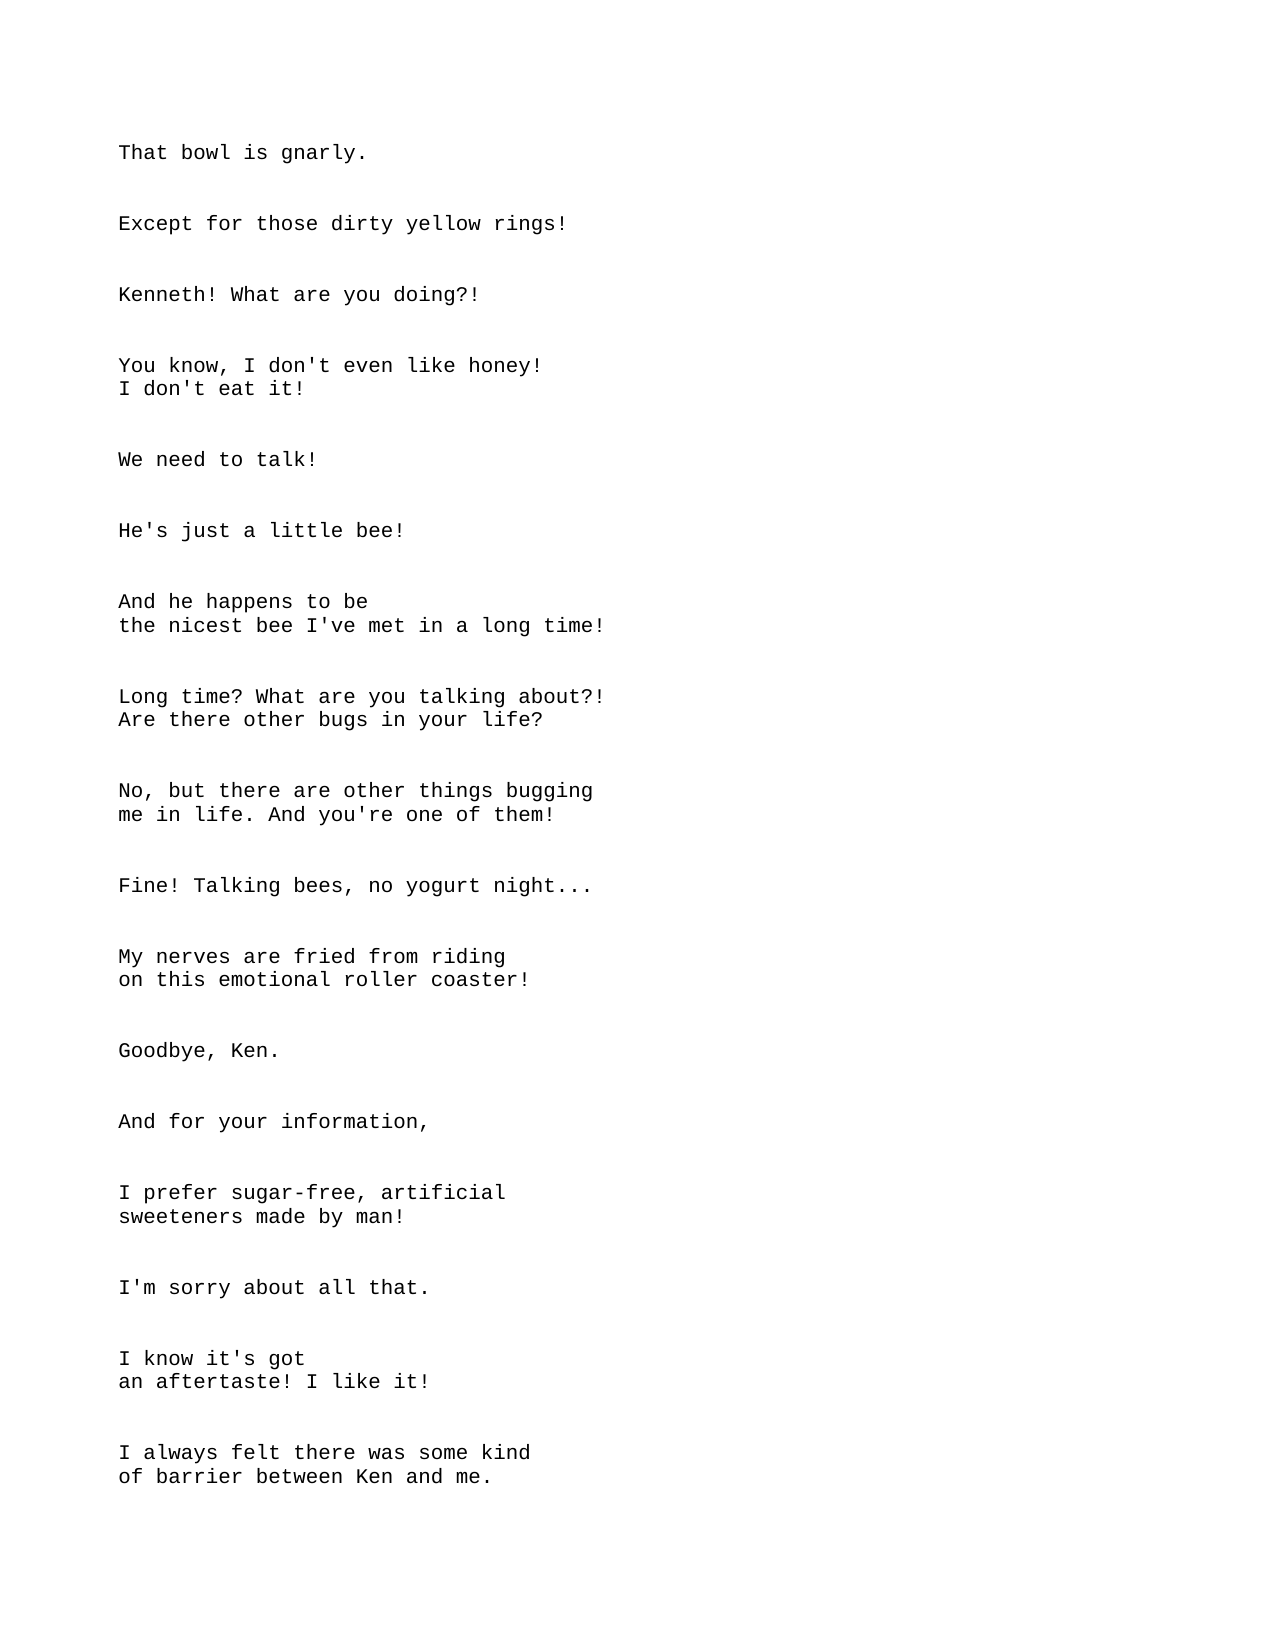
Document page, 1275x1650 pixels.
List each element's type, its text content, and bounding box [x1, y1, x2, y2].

text And for your information, [118, 1111, 1157, 1135]
text an aftertaste! I like it! [118, 1371, 1157, 1395]
text the nicest bee I've met in a long time! [118, 615, 1157, 638]
text me in life. And you're one of them! [118, 804, 1157, 827]
text Goodbye, Ken. [118, 1040, 1157, 1064]
text I prefer sugar-free, artificial [118, 1182, 1157, 1206]
text No, but there are other things bugging [118, 780, 1157, 804]
text sweeteners made by man! [118, 1206, 1157, 1229]
text Except for those dirty yellow rings! [118, 213, 1157, 236]
text My nerves are fried from riding [118, 946, 1157, 969]
text Fine! Talking bees, no yogurt night... [118, 875, 1157, 898]
text Kenneth! What are you doing?! [118, 284, 1157, 307]
text And he happens to be [118, 591, 1157, 615]
text of barrier between Ken and me. [118, 1466, 1157, 1489]
text You know, I don't even like honey! [118, 354, 1157, 378]
text I know it's got [118, 1348, 1157, 1371]
text I don't eat it! [118, 378, 1157, 402]
text He's just a little bee! [118, 520, 1157, 544]
text That bowl is gnarly. [118, 142, 1157, 165]
text I always felt there was some kind [118, 1442, 1157, 1466]
text Are there other bugs in your life? [118, 709, 1157, 733]
text I'm sorry about all that. [118, 1277, 1157, 1300]
text We need to talk! [118, 449, 1157, 473]
text on this emotional roller coaster! [118, 969, 1157, 993]
text Long time? What are you talking about?! [118, 686, 1157, 709]
